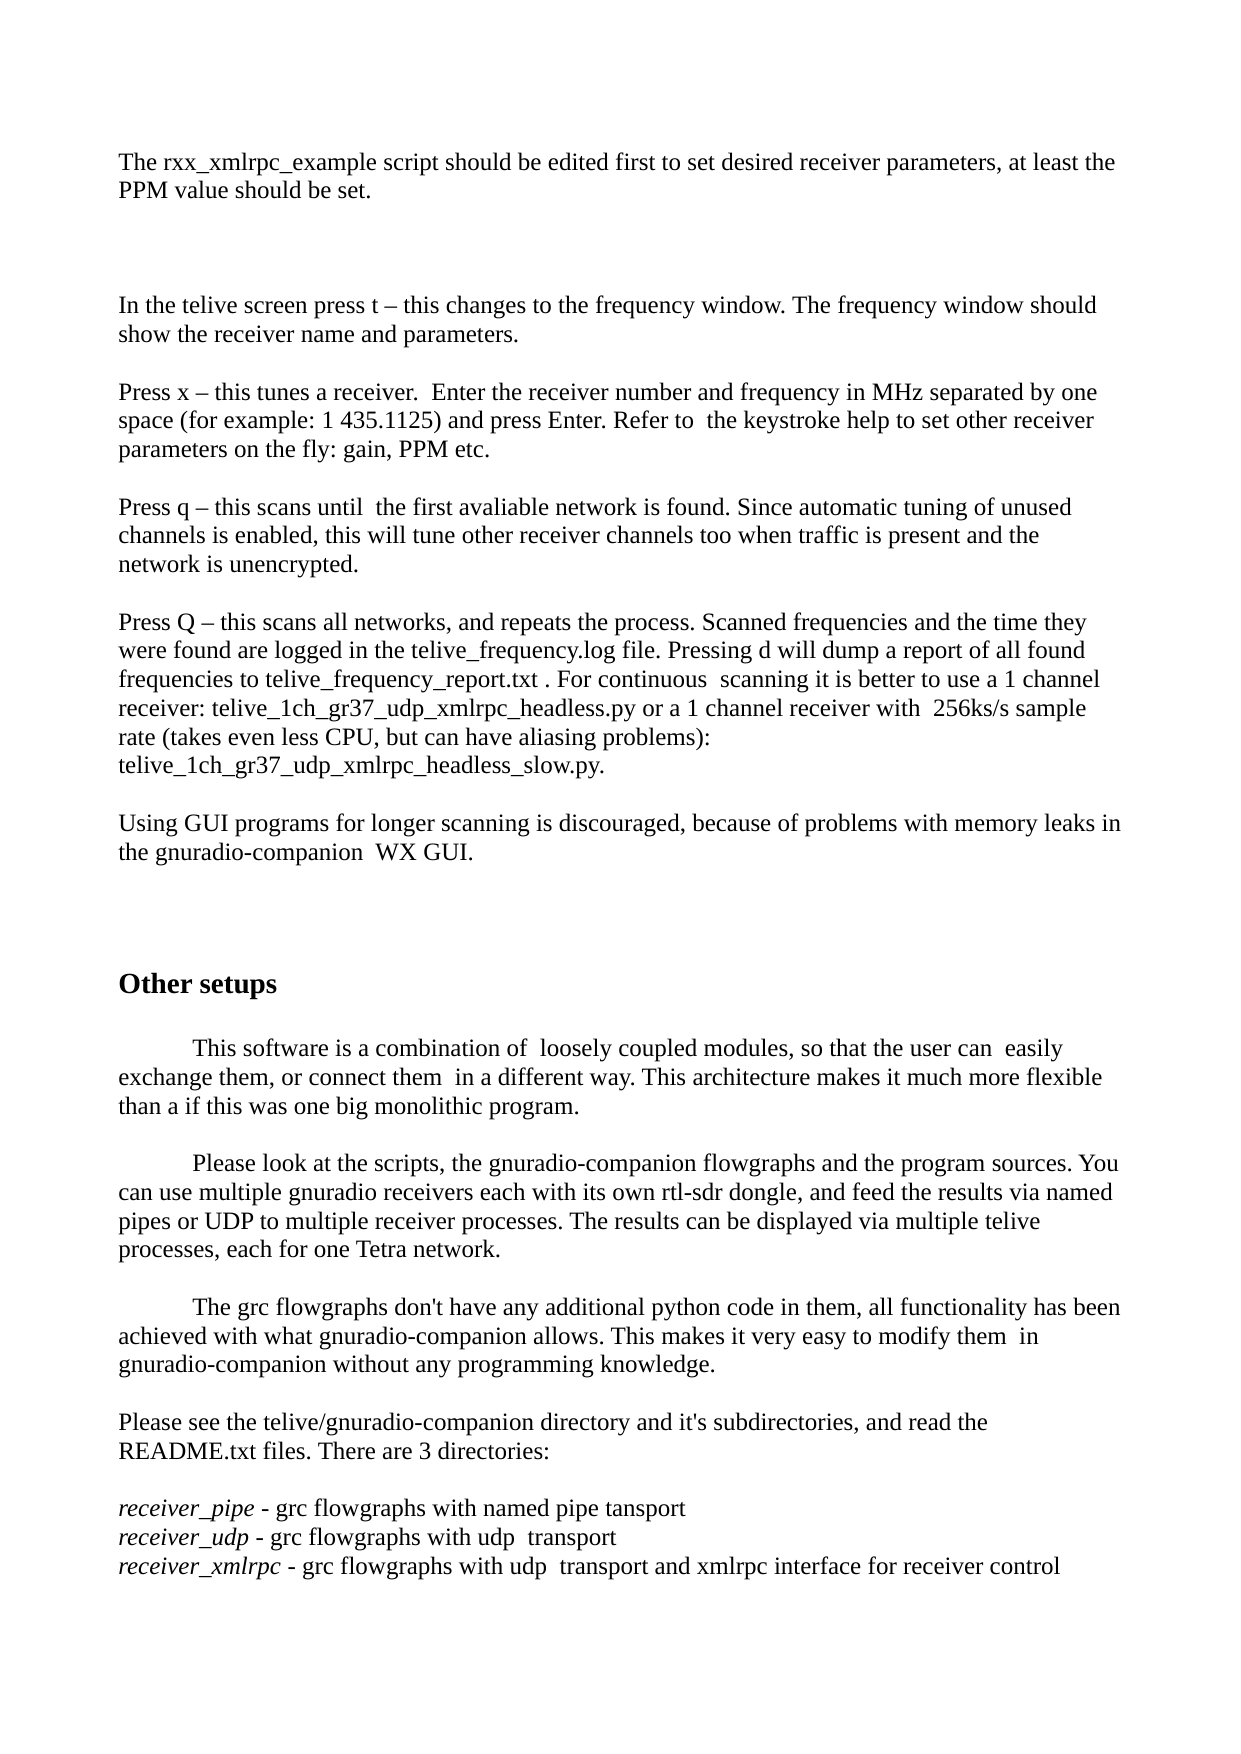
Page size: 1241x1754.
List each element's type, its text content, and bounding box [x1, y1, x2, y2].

text Press x – this tunes a receiver. Enter the receiver number and frequency in MHz separated by one space (for example: 1 435.1125) and press Enter. Refer to the keystroke help to set other receiver parameters on the fly: gain, PPM etc. [118, 377, 1122, 463]
text receiver_udp - grc flowgraphs with udp transport [118, 1522, 1122, 1551]
text Using GUI programs for longer scanning is discouraged, because of problems with memory leaks in the gnuradio-companion WX GUI. [118, 808, 1122, 866]
text In the telive screen press t – this changes to the frequency window. The frequency window should show the receiver name and parameters. [118, 291, 1122, 348]
text receiver_pipe - grc flowgraphs with named pipe tansport [118, 1493, 1122, 1522]
text receiver_xmlrpc - grc flowgraphs with udp transport and xmlrpc interface for receiver control [118, 1551, 1122, 1579]
text Please look at the scripts, the gnuradio-companion flowgraphs and the program sources. You can use multiple gnuradio receivers each with its own rtl-sdr dongle, and feed the results via named pipes or UDP to multiple receiver processes. The results can be displayed via multiple telive processes, each for one Tetra network. [118, 1148, 1122, 1263]
text Press Q – this scans all networks, and repeats the process. Scanned frequencies and the time they were found are logged in the telive_frequency.log file. Pressing d will dump a report of all found frequencies to telive_frequency_report.txt . For continuous scanning it is better to use a 1 channel receiver: telive_1ch_gr37_udp_xmlrpc_headless.py or a 1 channel receiver with 256ks/s sample rate (takes even less CPU, but can have aliasing problems): telive_1ch_gr37_udp_xmlrpc_headless_slow.py. [118, 607, 1122, 779]
text The grc flowgraphs don't have any additional python code in them, all functionality has been achieved with what gnuradio-companion allows. This makes it very easy to modify them in gnuradio-companion without any programming knowledge. [118, 1292, 1122, 1378]
text Press q – this scans until the first avaliable network is found. Since automatic tuning of unused channels is enabled, this will tune other receiver channels too when traffic is present and the network is unencrypted. [118, 492, 1122, 578]
text The rxx_xmlrpc_example script should be edited first to set desired receiver parameters, at least the PPM value should be set. [118, 147, 1122, 204]
text Please see the telive/gnuradio-companion directory and it's subdirectories, and read the README.txt files. There are 3 directories: [118, 1407, 1122, 1464]
text Other setups [118, 966, 1122, 1000]
text This software is a combination of loosely coupled modules, so that the user can easily exchange them, or connect them in a different way. This architecture makes it much more flexible than a if this was one big monolithic program. [118, 1033, 1122, 1119]
